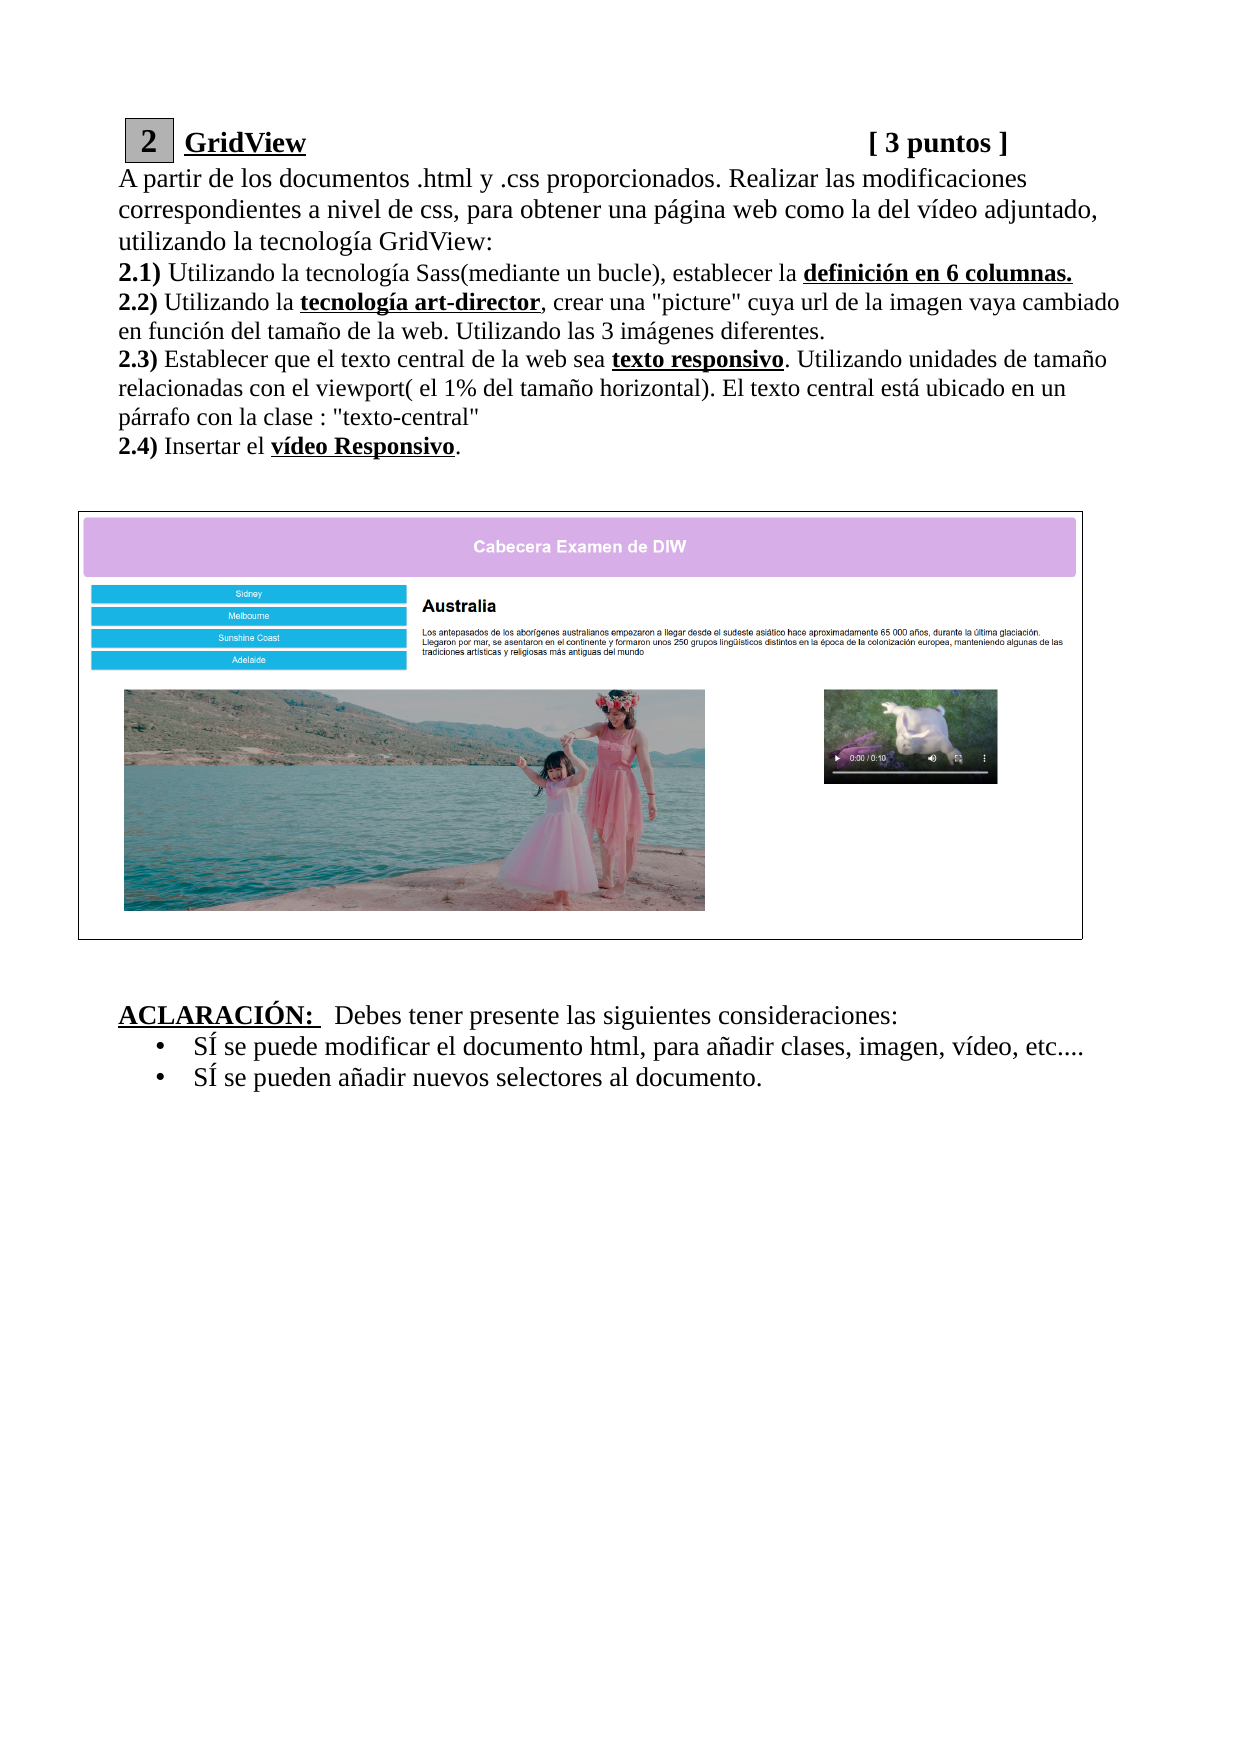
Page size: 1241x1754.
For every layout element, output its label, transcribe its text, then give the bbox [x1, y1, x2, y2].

text 2.3) Establecer que el texto central de la web sea texto responsivo. Utilizando unidades de tamaño relacionadas con el viewport( el 1% del tamaño horizontal). El texto central está ubicado en un párrafo con la clase : "texto-central" [118, 344, 1122, 431]
list SÍ se pueden añadir nuevos selectores al documento. [156, 1061, 1122, 1093]
text 2.1) Utilizando la tecnología Sass(mediante un bucle), establecer la definición en 6 columnas. [118, 256, 1122, 287]
text 2.4) Insertar el vídeo Responsivo. [118, 431, 1122, 459]
text 2 [126, 119, 173, 162]
text ACLARACIÓN: Debes tener presente las siguientes consideraciones: [118, 999, 1122, 1030]
text GridView [ 3 puntos ] [174, 118, 1122, 162]
picture [81, 513, 1080, 937]
text A partir de los documentos .html y .css proporcionados. Realizar las modificaciones correspondientes a nivel de css, para obtener una página web como la del vídeo adjuntado, utilizando la tecnología GridView: [118, 162, 1122, 256]
text 2.2) Utilizando la tecnología art-director, crear una "picture" cuya url de la imagen vaya cambiado en función del tamaño de la web. Utilizando las 3 imágenes diferentes. [118, 287, 1122, 344]
list SÍ se puede modificar el documento html, para añadir clases, imagen, vídeo, etc.... [156, 1030, 1122, 1061]
